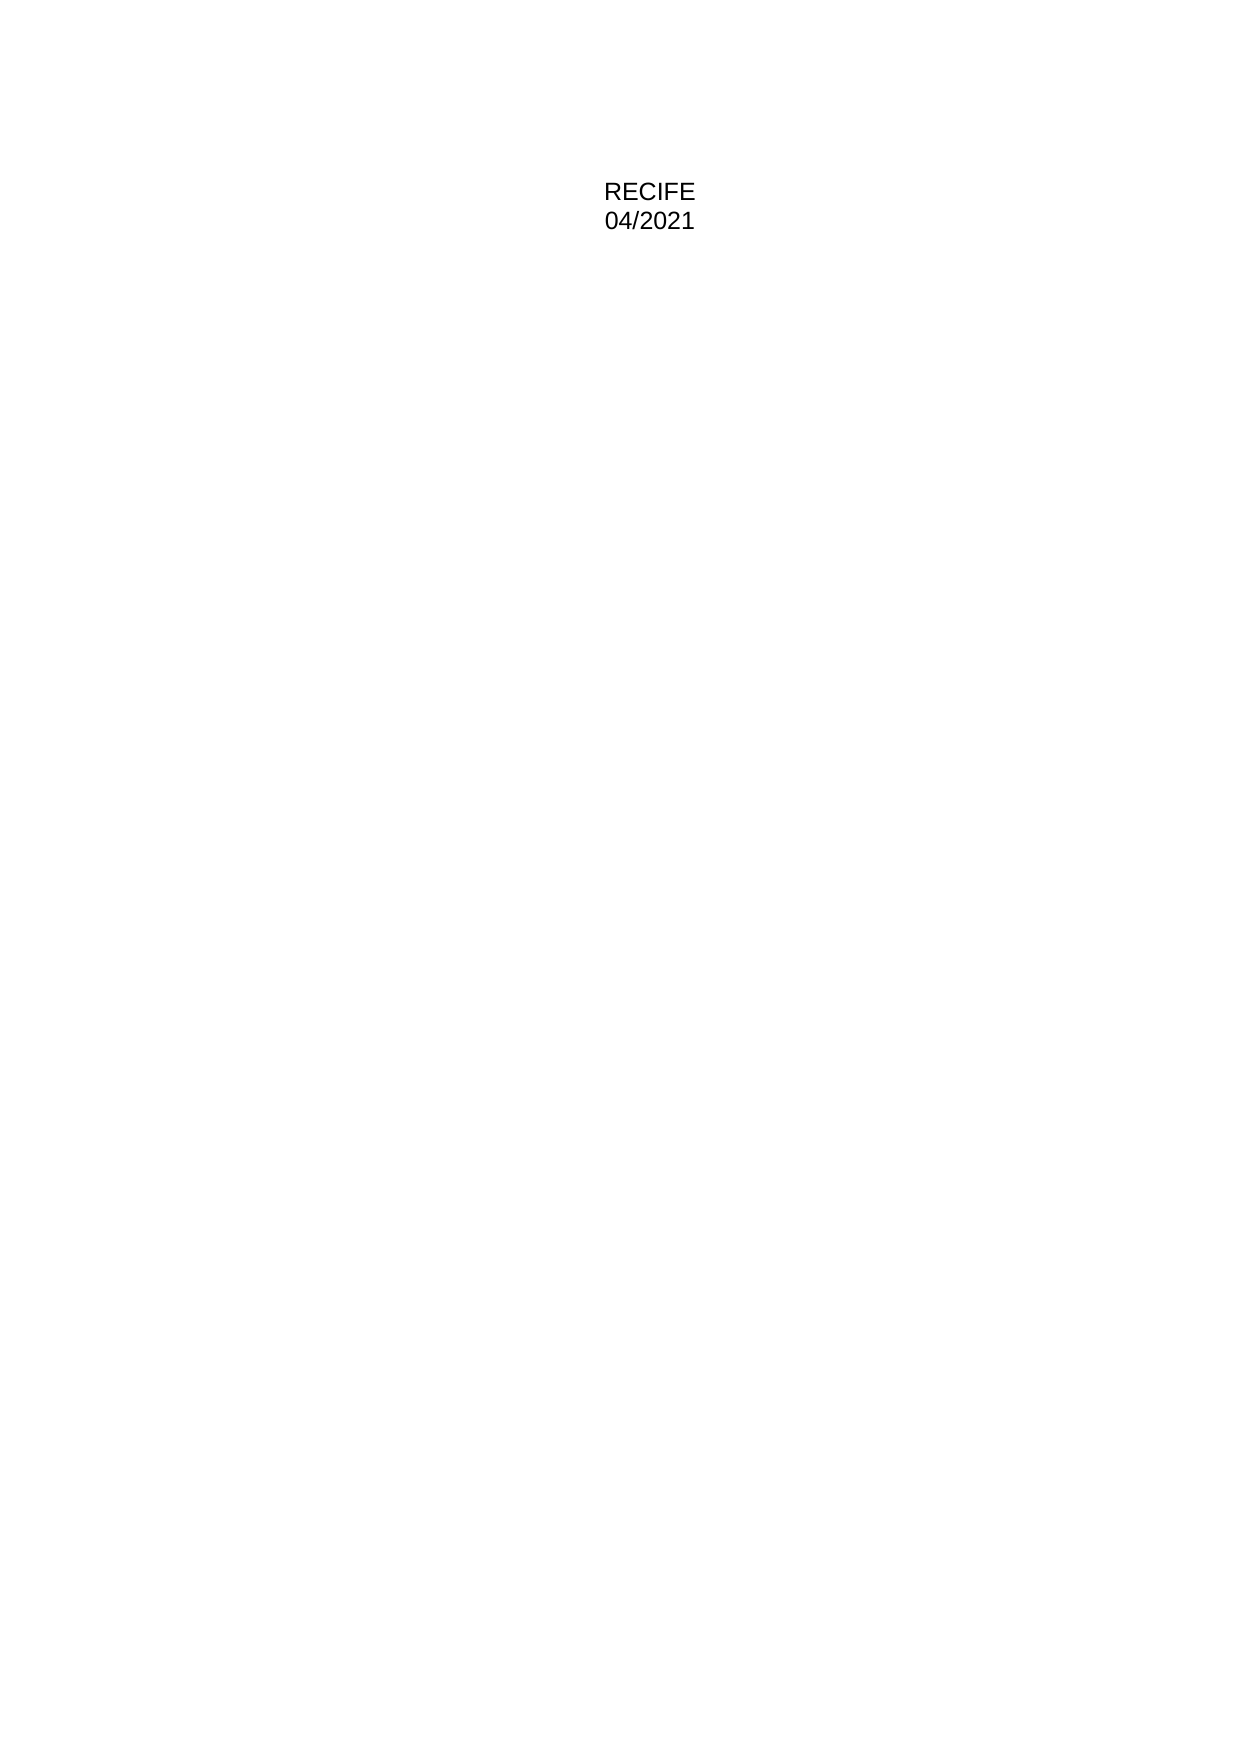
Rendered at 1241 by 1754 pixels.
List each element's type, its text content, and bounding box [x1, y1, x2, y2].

subtitle RECIFE [177, 177, 1122, 206]
subtitle 04/2021 [177, 206, 1122, 235]
